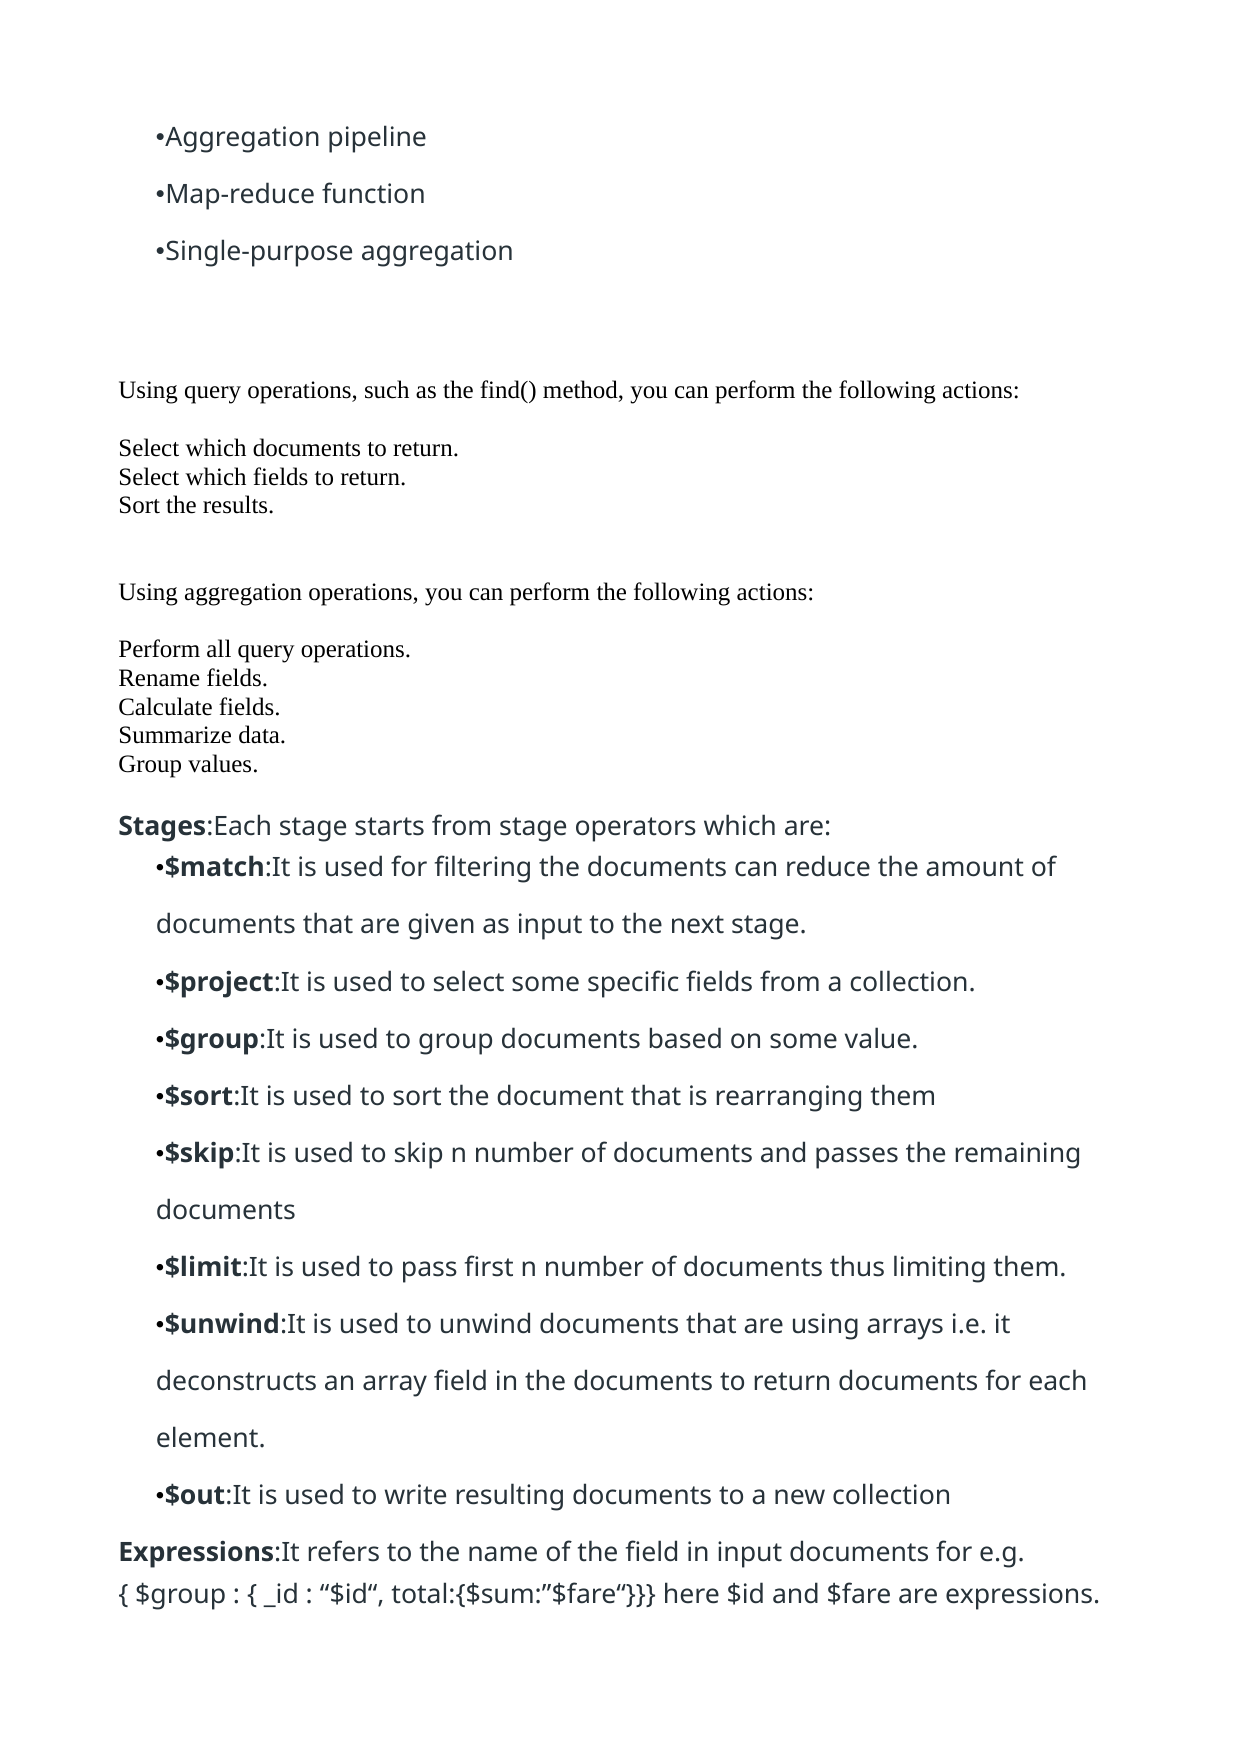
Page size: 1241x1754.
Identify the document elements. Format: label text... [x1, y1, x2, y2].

list $out:It is used to write resulting documents to a new collection [156, 1476, 1122, 1512]
text Rename fields. [118, 663, 1122, 692]
list Map-reduce function [156, 175, 1122, 211]
list $group:It is used to group documents based on some value. [156, 1020, 1122, 1056]
list $project:It is used to select some specific fields from a collection. [156, 963, 1122, 999]
text Summarize data. [118, 721, 1122, 749]
list Aggregation pipeline [156, 118, 1122, 154]
text Stages:Each stage starts from stage operators which are: [118, 807, 1122, 843]
list Single-purpose aggregation [156, 232, 1122, 268]
list $sort:It is used to sort the document that is rearranging them [156, 1077, 1122, 1113]
text Perform all query operations. [118, 634, 1122, 663]
list $skip:It is used to skip n number of documents and passes the remaining documents [156, 1134, 1122, 1227]
text Calculate fields. [118, 692, 1122, 721]
list $match:It is used for filtering the documents can reduce the amount of documents that are given as input to the next stage. [156, 848, 1122, 942]
text Select which fields to return. [118, 462, 1122, 491]
text Expressions:It refers to the name of the field in input documents for e.g. { $group : { _id : “$id“, total:{$sum:”$fare“}}} here $id and $fare are expressions. [118, 1533, 1122, 1611]
list $unwind:It is used to unwind documents that are using arrays i.e. it deconstructs an array field in the documents to return documents for each element. [156, 1305, 1122, 1455]
text Using query operations, such as the find() method, you can perform the following actions: [118, 376, 1122, 404]
text Using aggregation operations, you can perform the following actions: [118, 577, 1122, 606]
text Select which documents to return. [118, 433, 1122, 462]
text Sort the results. [118, 491, 1122, 519]
text Group values. [118, 749, 1122, 778]
list $limit:It is used to pass first n number of documents thus limiting them. [156, 1248, 1122, 1284]
